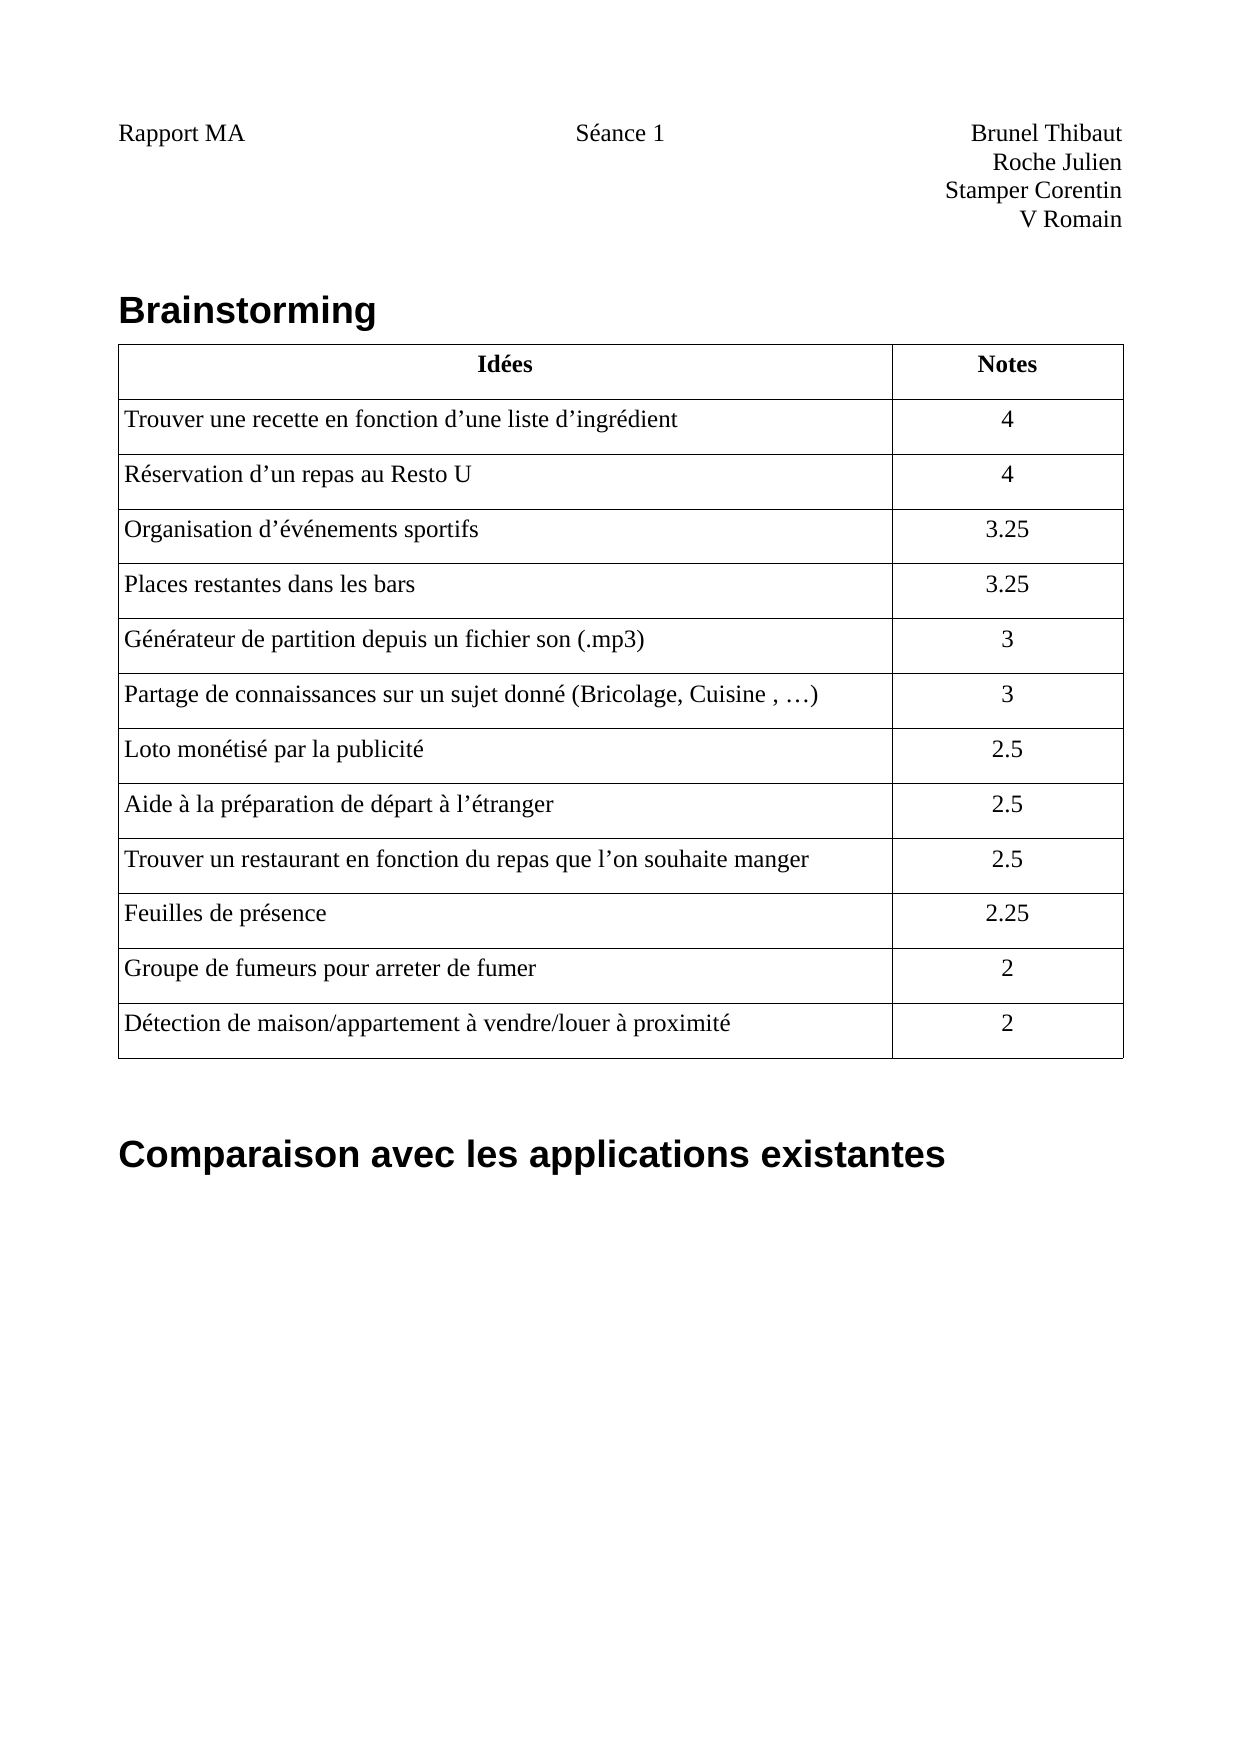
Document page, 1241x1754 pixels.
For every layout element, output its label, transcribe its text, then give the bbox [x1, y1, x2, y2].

table_cell Générateur de partition depuis un fichier son (.mp3) [119, 619, 892, 673]
table_cell Feuilles de présence [119, 894, 892, 948]
table_cell Trouver une recette en fonction d’une liste d’ingrédient [119, 400, 892, 453]
table_cell 4 [893, 455, 1123, 508]
table_cell Groupe de fumeurs pour arreter de fumer [119, 949, 892, 1002]
table_header Notes [893, 345, 1123, 399]
table_cell Partage de connaissances sur un sujet donné (Bricolage, Cuisine , …) [119, 674, 892, 728]
table_cell Organisation d’événements sportifs [119, 510, 892, 563]
table_cell Réservation d’un repas au Resto U [119, 455, 892, 508]
table_cell 3 [893, 674, 1123, 728]
table_cell 2 [893, 1004, 1123, 1057]
table_cell 2.5 [893, 784, 1123, 838]
table_cell Aide à la préparation de départ à l’étranger [119, 784, 892, 838]
table_cell 3.25 [893, 510, 1123, 563]
subtitle Brainstorming [118, 288, 1122, 331]
table_cell 2 [893, 949, 1123, 1002]
table_cell 3 [893, 619, 1123, 673]
table_cell 4 [893, 400, 1123, 453]
table_cell 3.25 [893, 564, 1123, 618]
table_header Idées [119, 345, 892, 399]
table_cell Loto monétisé par la publicité [119, 729, 892, 783]
table_cell 2.5 [893, 839, 1123, 893]
table_cell 2.25 [893, 894, 1123, 948]
table_cell Trouver un restaurant en fonction du repas que l’on souhaite manger [119, 839, 892, 893]
subtitle Comparaison avec les applications existantes [118, 1132, 1122, 1175]
table_cell 2.5 [893, 729, 1123, 783]
table_cell Détection de maison/appartement à vendre/louer à proximité [119, 1004, 892, 1057]
table_cell Places restantes dans les bars [119, 564, 892, 618]
